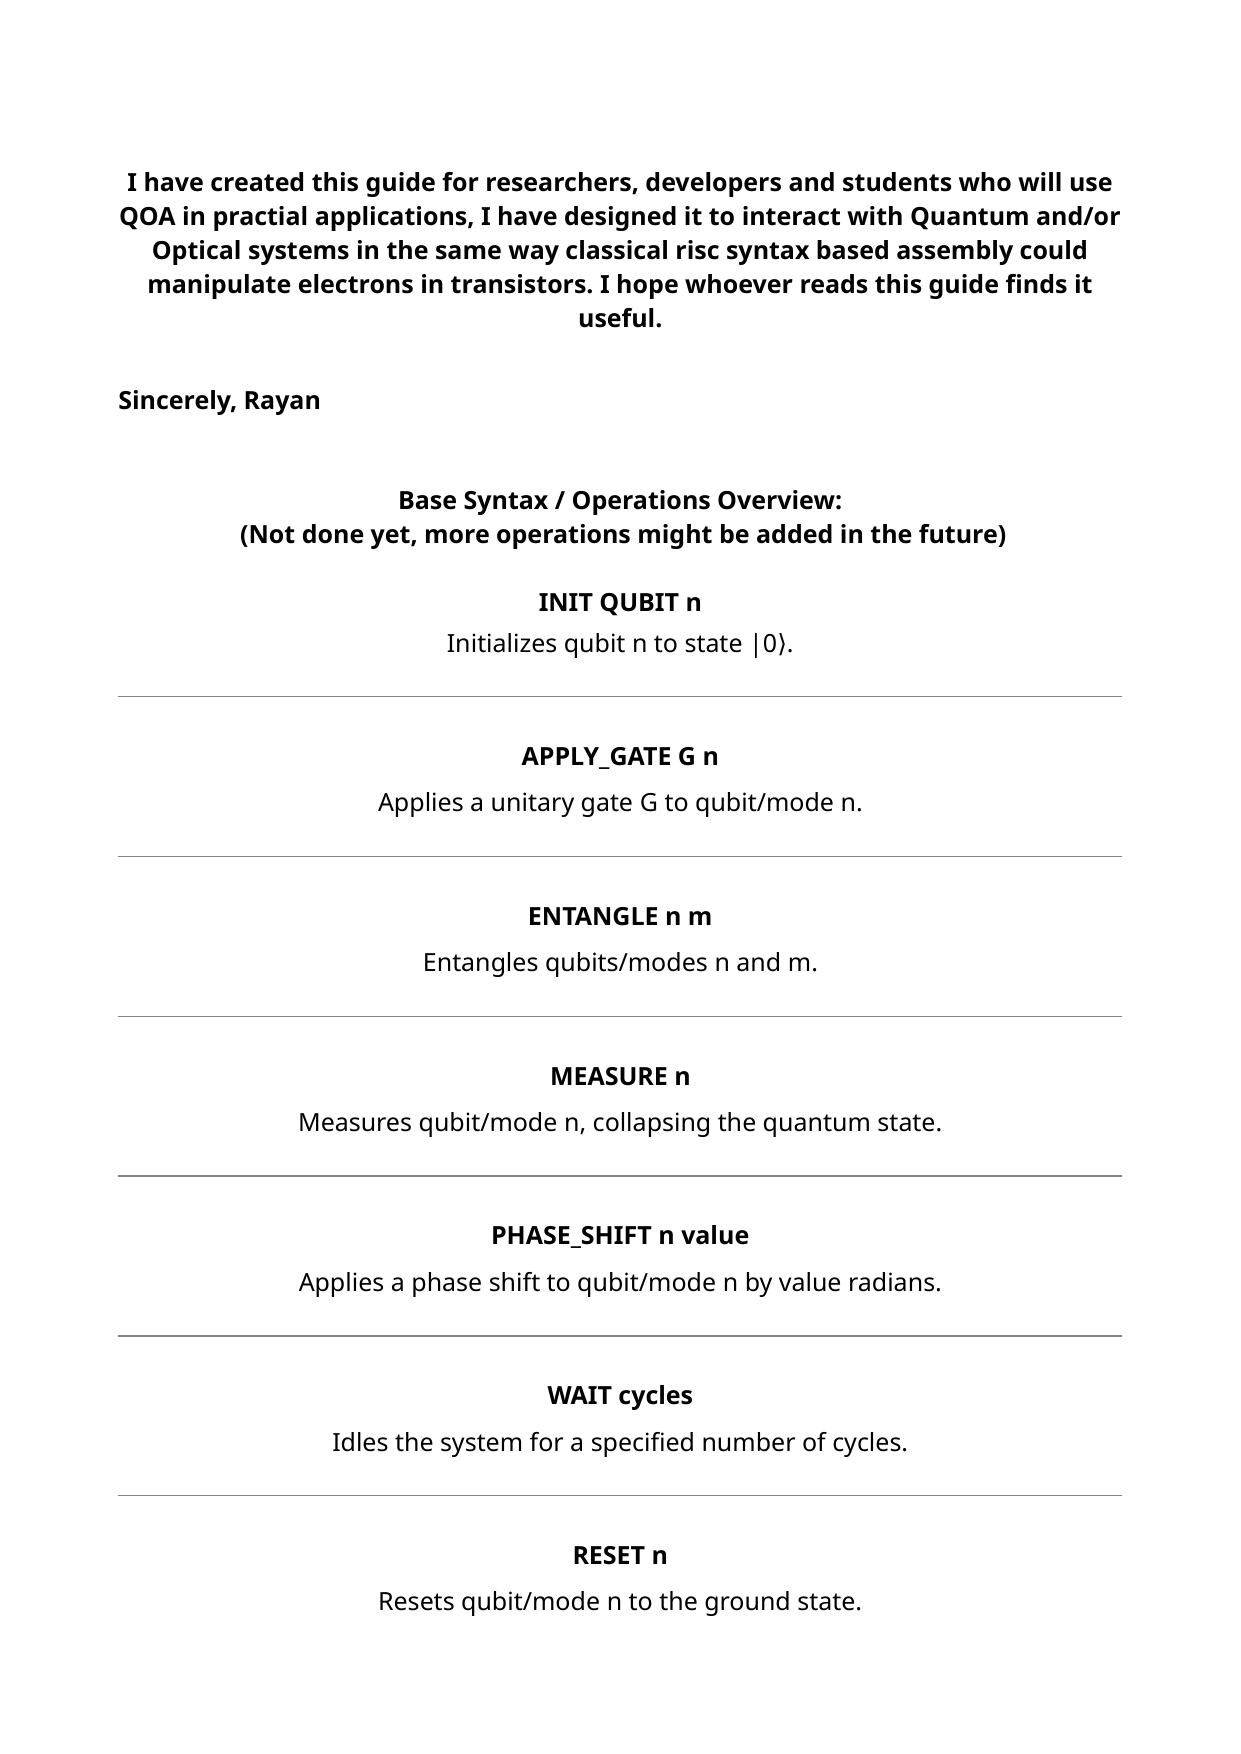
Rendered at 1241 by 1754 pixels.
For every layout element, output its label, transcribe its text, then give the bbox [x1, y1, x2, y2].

text Resets qubit/mode n to the ground state. [118, 1584, 1122, 1618]
subtitle Sincerely, Rayan [118, 382, 1122, 417]
subtitle APPLY_GATE G n [118, 738, 1122, 773]
subtitle ENTANGLE n m [118, 898, 1122, 932]
subtitle Base Syntax / Operations Overview: (Not done yet, more operations might be added in the future) INIT QUBIT n [118, 483, 1122, 619]
text Entangles qubits/modes n and m. [118, 945, 1122, 979]
text Initializes qubit n to state |0⟩. [118, 625, 1122, 659]
subtitle MEASURE n [118, 1058, 1122, 1092]
subtitle WAIT cycles [118, 1378, 1122, 1412]
text Applies a unitary gate G to qubit/mode n. [118, 785, 1122, 819]
subtitle PHASE_SHIFT n value [118, 1218, 1122, 1252]
subtitle RESET n [118, 1537, 1122, 1572]
subtitle I have created this guide for researchers, developers and students who will use QOA in practial applications, I have designed it to interact with Quantum and/or Optical systems in the same way classical risc syntax based assembly could manipulate electrons in transistors. I hope whoever reads this guide finds it useful. [118, 131, 1122, 364]
text Applies a phase shift to qubit/mode n by value radians. [118, 1264, 1122, 1298]
text Measures qubit/mode n, collapsing the quantum state. [118, 1105, 1122, 1139]
text Idles the system for a specified number of cycles. [118, 1424, 1122, 1458]
